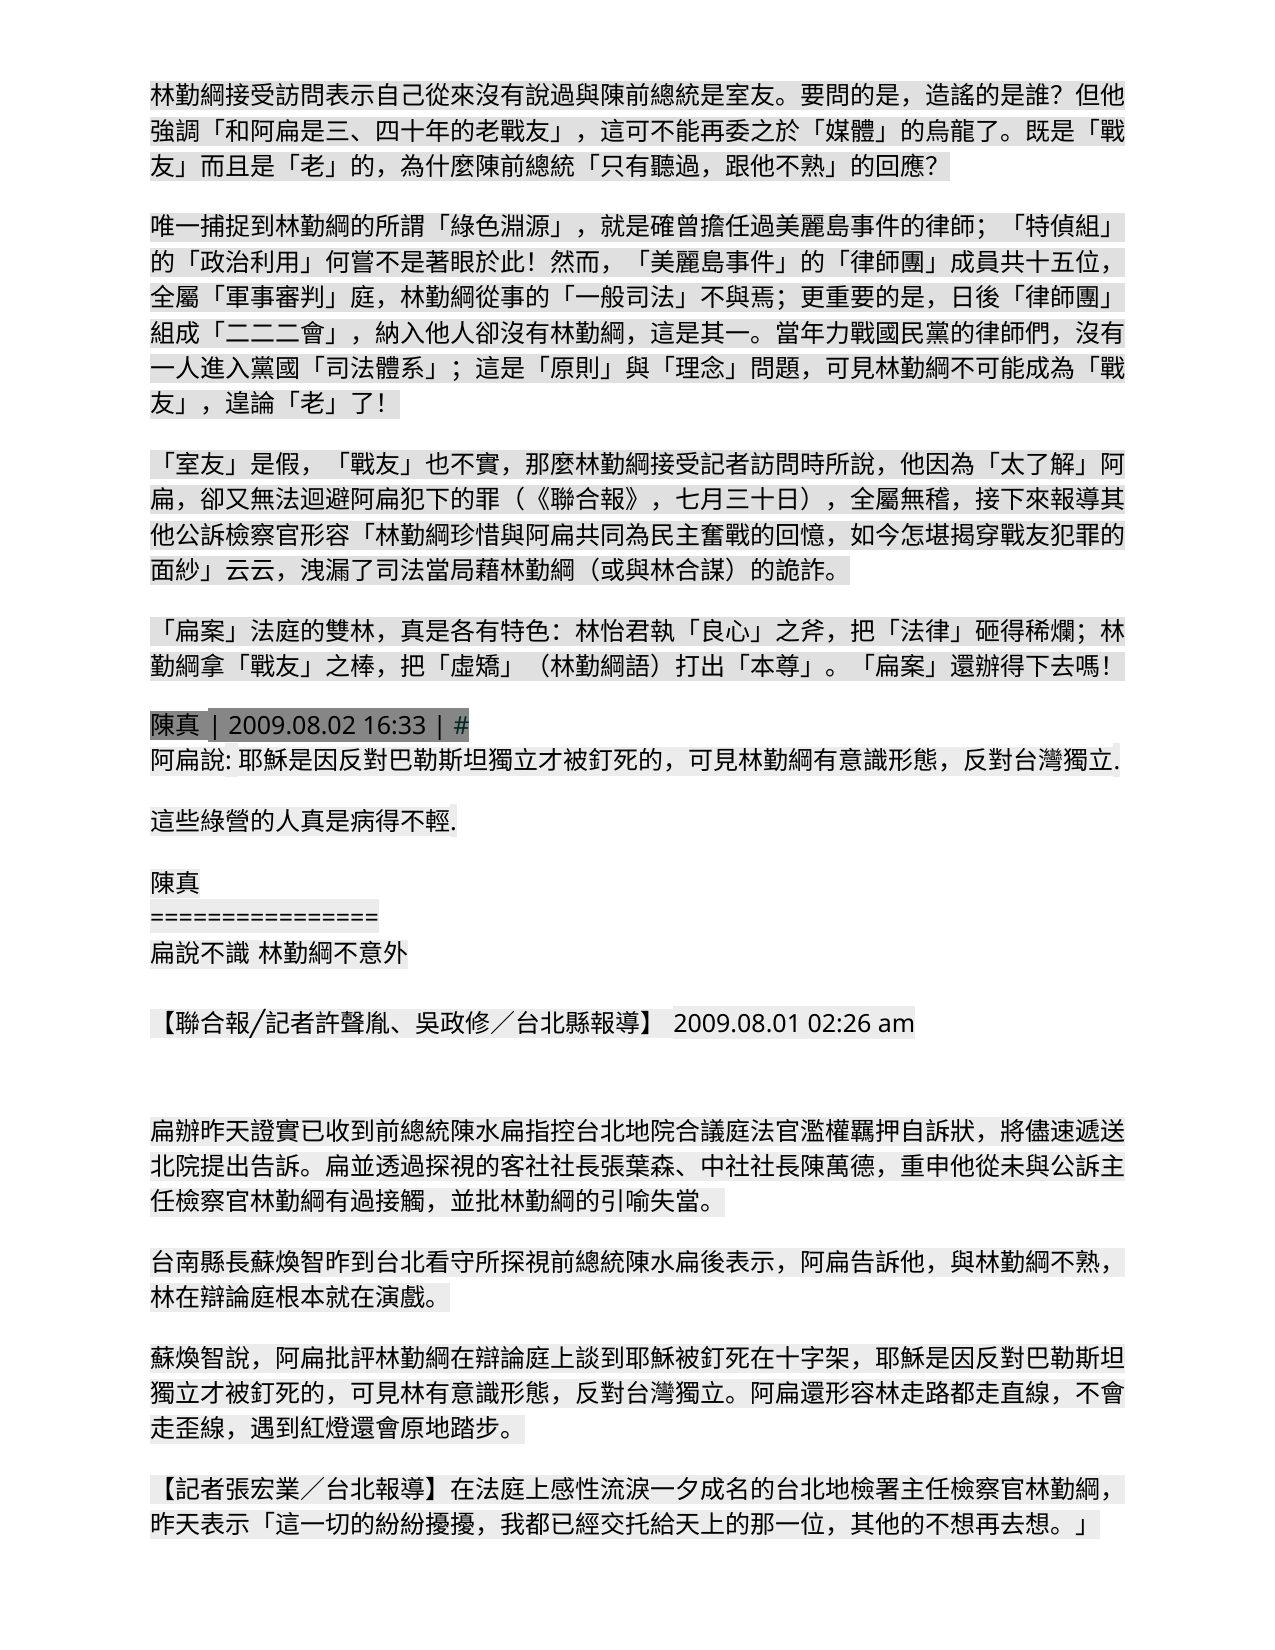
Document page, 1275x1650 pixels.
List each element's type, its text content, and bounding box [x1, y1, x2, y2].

text 【記者張宏業／台北報導】在法庭上感性流淚一夕成名的台北地檢署主任檢察官林勤綱，昨天表示「這一切的紛紛擾擾，我都已經交托給天上的那一位，其他的不想再去想。」 [150, 1469, 1125, 1539]
text 陳真 | 2009.08.02 16:33 | # [150, 706, 1125, 742]
text 「室友」是假，「戰友」也不實，那麼林勤綱接受記者訪問時所說，他因為「太了解」阿扁，卻又無法迴避阿扁犯下的罪（《聯合報》，七月三十日），全屬無稽，接下來報導其他公訴檢察官形容「林勤綱珍惜與阿扁共同為民主奮戰的回憶，如今怎堪揭穿戰友犯罪的面紗」云云，洩漏了司法當局藉林勤綱（或與林合謀）的詭詐。 [150, 444, 1125, 585]
text 林勤綱接受訪問表示自己從來沒有說過與陳前總統是室友。要問的是，造謠的是誰？但他強調「和阿扁是三、四十年的老戰友」，這可不能再委之於「媒體」的烏龍了。既是「戰友」而且是「老」的，為什麼陳前總統「只有聽過，跟他不熟」的回應？ [150, 75, 1125, 181]
text 陳真 ================ 扁說不識 林勤綱不意外 【聯合報╱記者許聲胤、吳政修／台北縣報導】 2009.08.01 02:26 am 扁辦昨天證實已收到前總統陳水扁指控台北地院合議庭法官濫權羈押自訴狀，將儘速遞送北院提出告訴。扁並透過探視的客社社長張葉森、中社社長陳萬德，重申他從未與公訴主任檢察官林勤綱有過接觸，並批林勤綱的引喻失當。 [150, 862, 1125, 1217]
text 蘇煥智說，阿扁批評林勤綱在辯論庭上談到耶穌被釘死在十字架，耶穌是因反對巴勒斯坦獨立才被釘死的，可見林有意識形態，反對台灣獨立。阿扁還形容林走路都走直線，不會走歪線，遇到紅燈還會原地踏步。 [150, 1337, 1125, 1444]
text 這些綠營的人真是病得不輕. [150, 802, 1125, 837]
text 「扁案」法庭的雙林，真是各有特色：林怡君執「良心」之斧，把「法律」砸得稀爛；林勤綱拿「戰友」之棒，把「虛矯」（林勤綱語）打出「本尊」。「扁案」還辦得下去嗎！ [150, 610, 1125, 681]
text 阿扁說: 耶穌是因反對巴勒斯坦獨立才被釘死的，可見林勤綱有意識形態，反對台灣獨立. [150, 742, 1125, 777]
text 台南縣長蘇煥智昨到台北看守所探視前總統陳水扁後表示，阿扁告訴他，與林勤綱不熟，林在辯論庭根本就在演戲。 [150, 1242, 1125, 1312]
text 唯一捕捉到林勤綱的所謂「綠色淵源」，就是確曾擔任過美麗島事件的律師；「特偵組」的「政治利用」何嘗不是著眼於此！然而，「美麗島事件」的「律師團」成員共十五位，全屬「軍事審判」庭，林勤綱從事的「一般司法」不與焉；更重要的是，日後「律師團」組成「二二二會」，納入他人卻沒有林勤綱，這是其一。當年力戰國民黨的律師們，沒有一人進入黨國「司法體系」；這是「原則」與「理念」問題，可見林勤綱不可能成為「戰友」，遑論「老」了！ [150, 206, 1125, 419]
